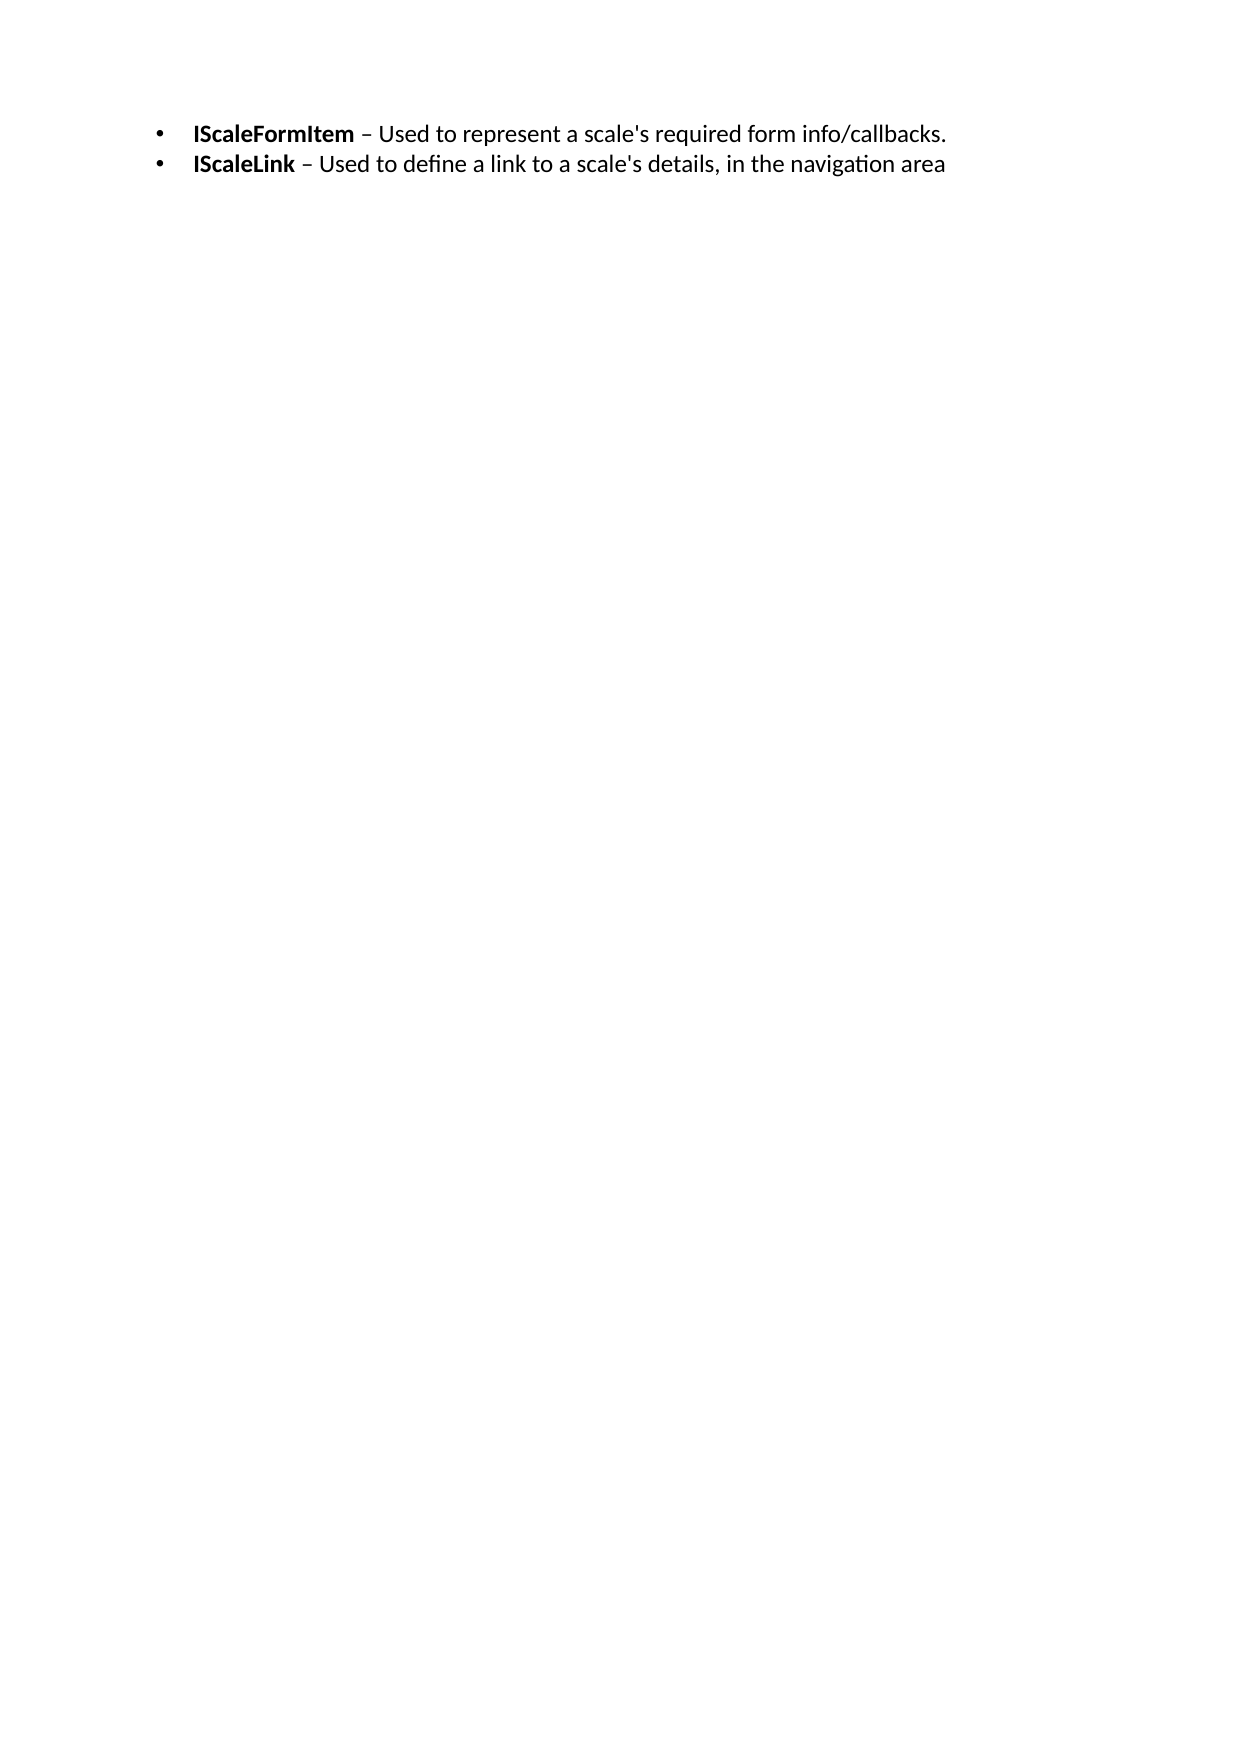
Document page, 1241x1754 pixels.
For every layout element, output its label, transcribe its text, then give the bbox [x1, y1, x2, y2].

list IScaleFormItem – Used to represent a scale's required form info/callbacks. [156, 118, 1122, 149]
list IScaleLink – Used to define a link to a scale's details, in the navigation area [156, 149, 1122, 179]
